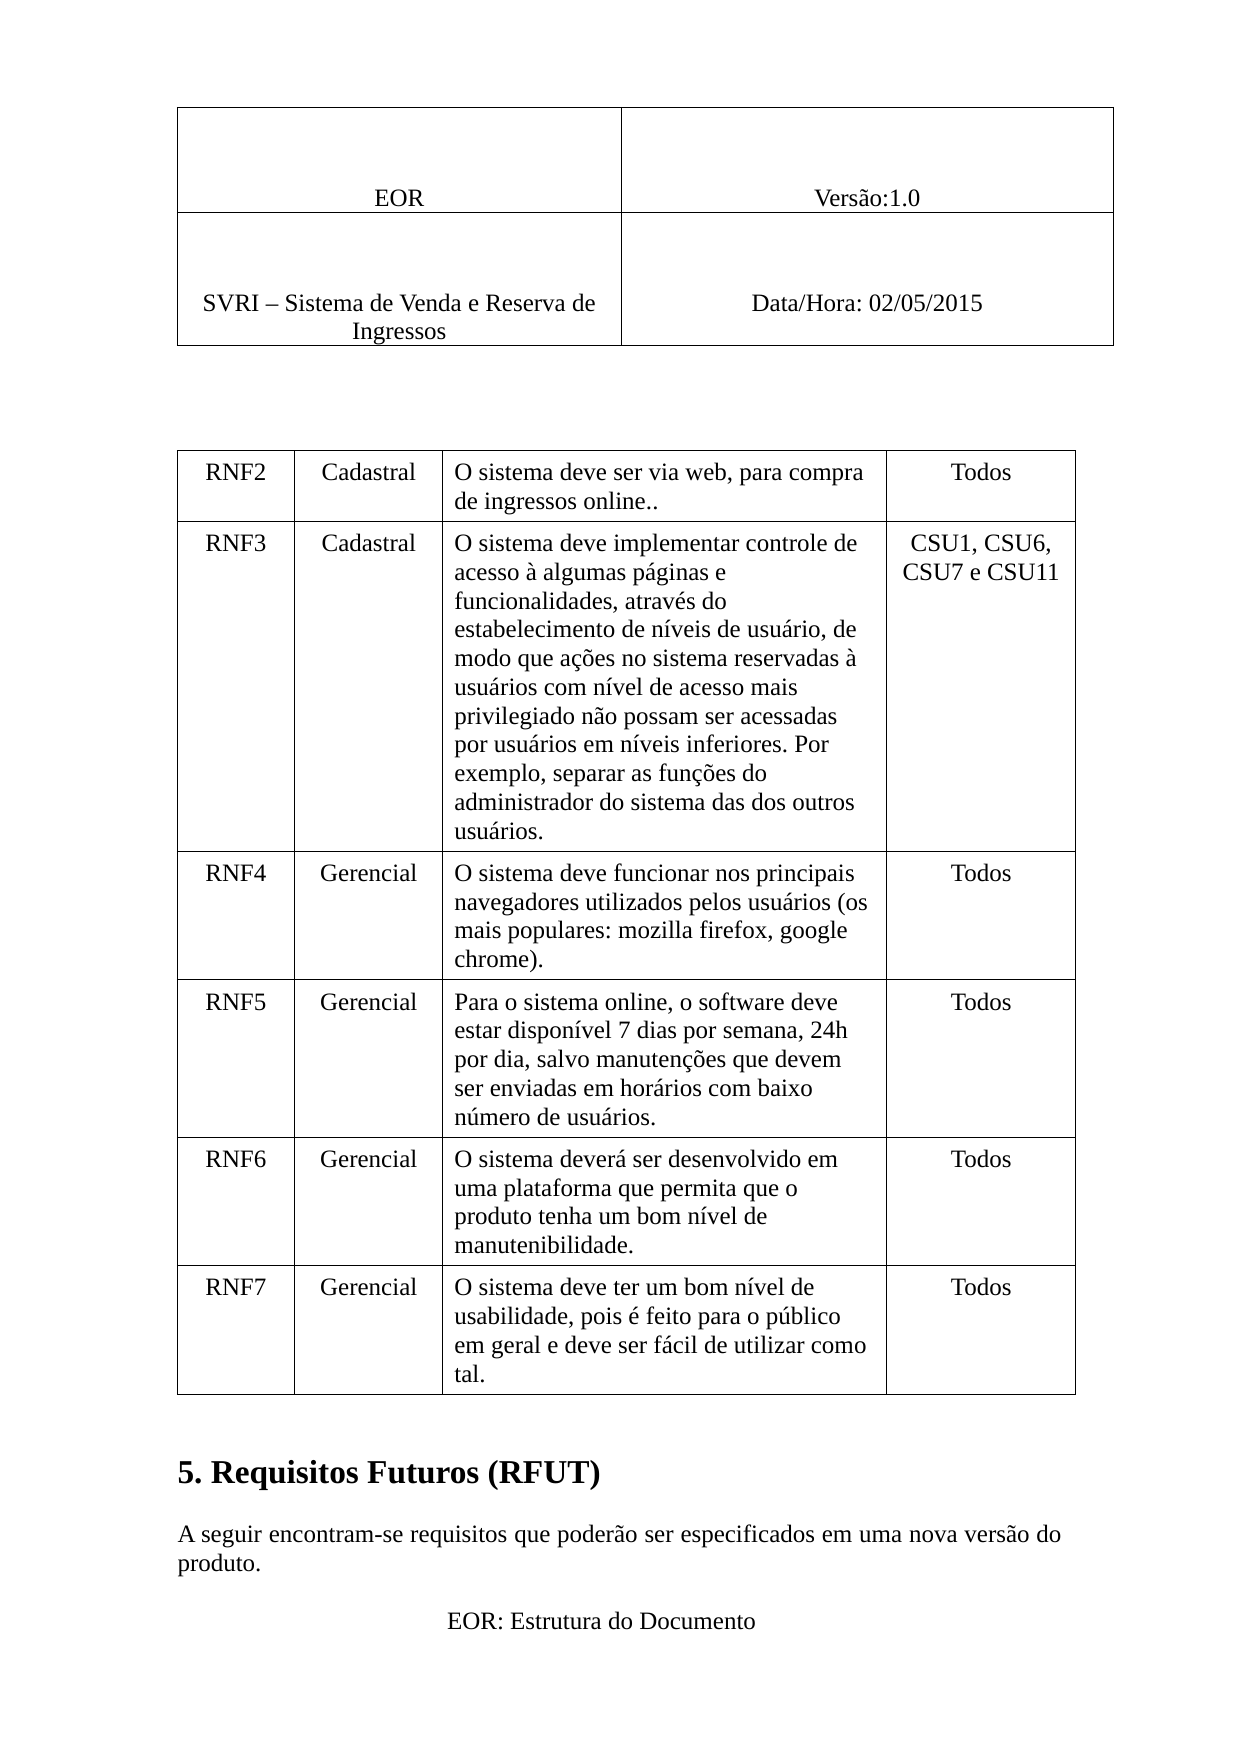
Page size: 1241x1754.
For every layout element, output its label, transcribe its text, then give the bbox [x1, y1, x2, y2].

table_cell RNF2 [178, 451, 294, 521]
table_cell O sistema deve ter um bom nível de usabilidade, pois é feito para o público em geral e deve ser fácil de utilizar como tal. [443, 1266, 886, 1394]
table_cell Gerencial [295, 1266, 442, 1394]
table_cell RNF7 [178, 1266, 294, 1394]
table_cell RNF5 [178, 980, 294, 1137]
table_cell O sistema deverá ser desenvolvido em uma plataforma que permita que o produto tenha um bom nível de manutenibilidade. [443, 1138, 886, 1265]
table_cell RNF6 [178, 1138, 294, 1265]
table_cell RNF3 [178, 522, 294, 851]
table_cell Gerencial [295, 852, 442, 979]
table_cell Cadastral [295, 522, 442, 851]
table_cell Cadastral [295, 451, 442, 521]
table_cell O sistema deve funcionar nos principais navegadores utilizados pelos usuários (os mais populares: mozilla firefox, google chrome). [443, 852, 886, 979]
table_cell Para o sistema online, o software deve estar disponível 7 dias por semana, 24h por dia, salvo manutenções que devem ser enviadas em horários com baixo número de usuários. [443, 980, 886, 1137]
table_cell O sistema deve ser via web, para compra de ingressos online.. [443, 451, 886, 521]
table_cell Todos [887, 1266, 1075, 1394]
table_cell Todos [887, 852, 1075, 979]
table_cell O sistema deve implementar controle de acesso à algumas páginas e funcionalidades, através do estabelecimento de níveis de usuário, de modo que ações no sistema reservadas à usuários com nível de acesso mais privilegiado não possam ser acessadas por usuários em níveis inferiores. Por exemplo, separar as funções do administrador do sistema das dos outros usuários. [443, 522, 886, 851]
table_cell CSU1, CSU6, CSU7 e CSU11 [887, 522, 1075, 851]
text A seguir encontram-se requisitos que poderão ser especificados em uma nova versão do produto. [177, 1519, 1063, 1577]
table_cell Todos [887, 451, 1075, 521]
table_cell Gerencial [295, 1138, 442, 1265]
text 5. Requisitos Futuros (RFUT) [177, 1452, 1063, 1491]
table_cell RNF4 [178, 852, 294, 979]
table_cell Gerencial [295, 980, 442, 1137]
table_cell Todos [887, 1138, 1075, 1265]
table_cell Todos [887, 980, 1075, 1137]
